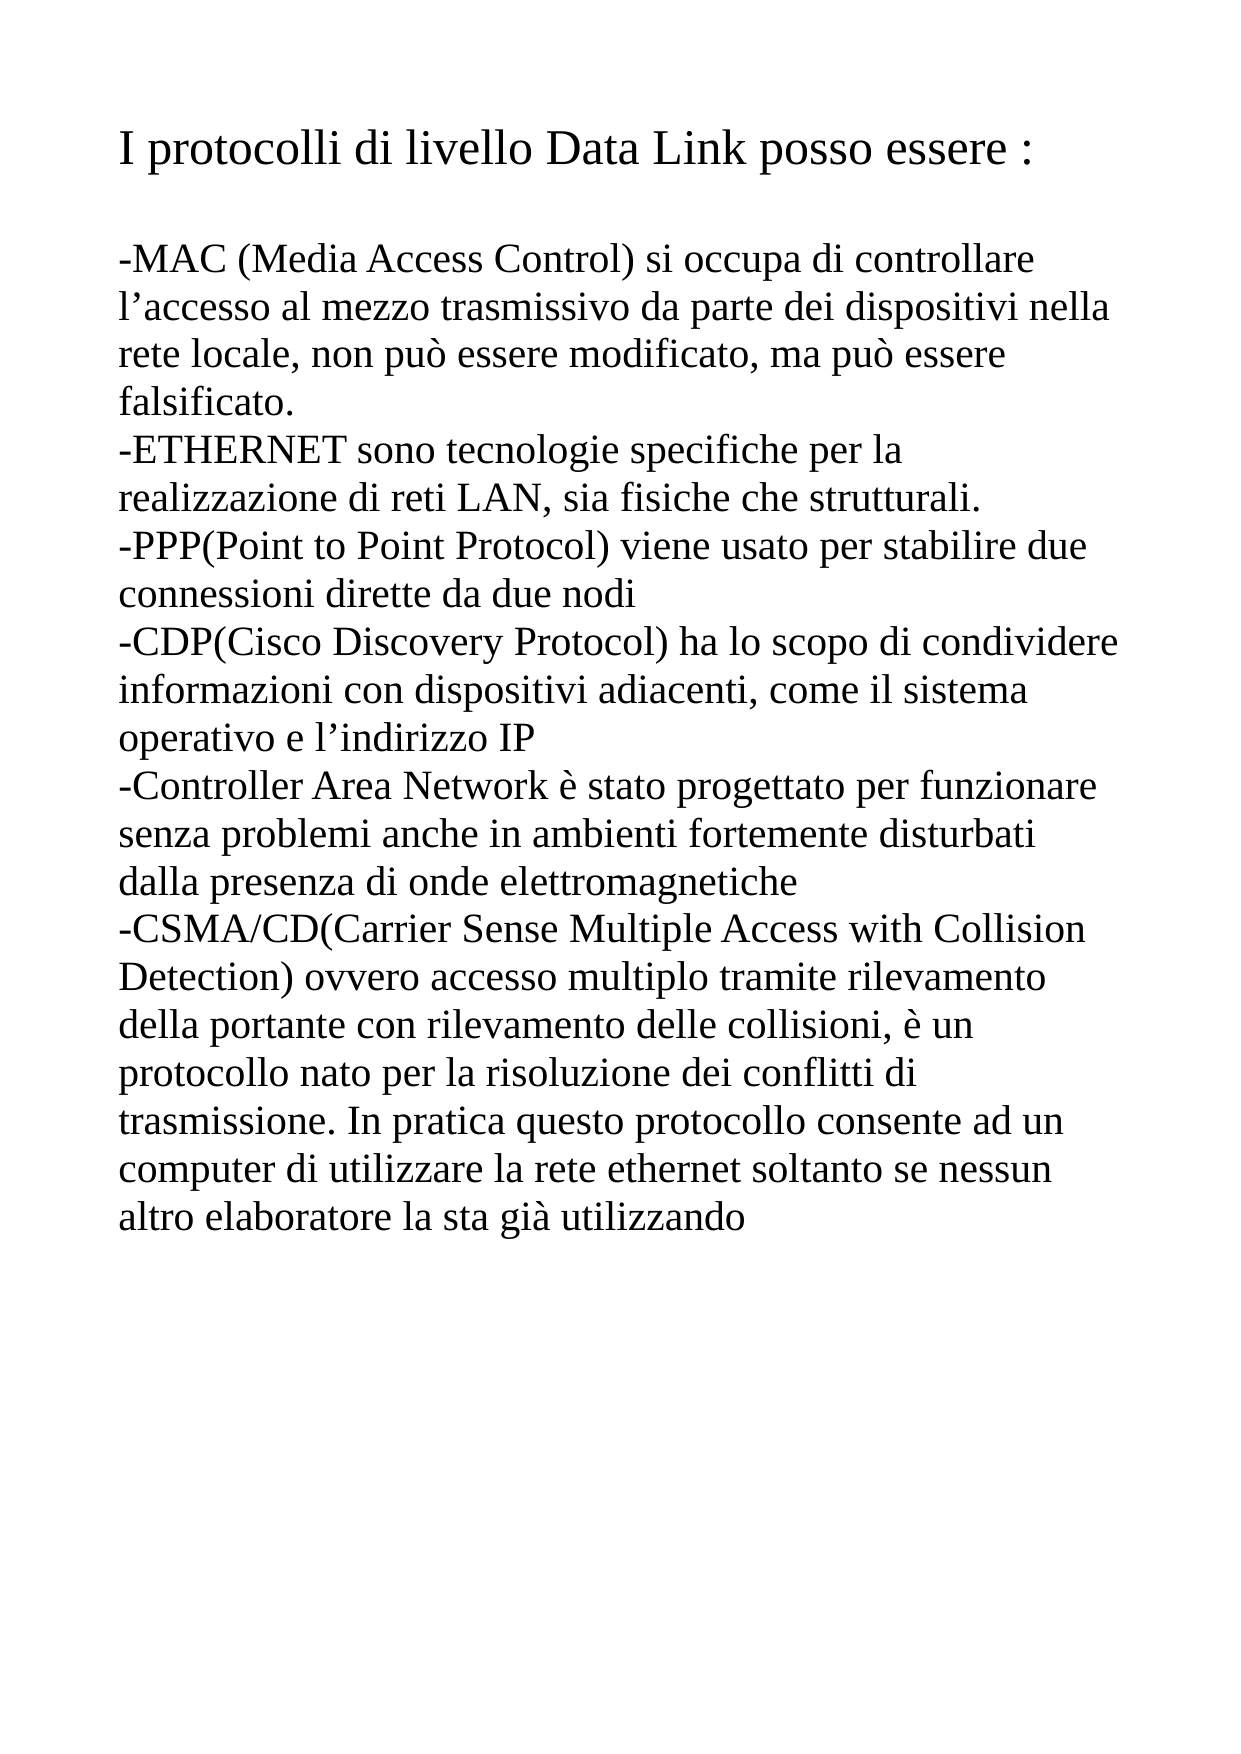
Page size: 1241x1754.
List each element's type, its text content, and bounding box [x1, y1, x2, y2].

text -CDP(Cisco Discovery Protocol) ha lo scopo di condividere informazioni con dispositivi adiacenti, come il sistema operativo e l’indirizzo IP [118, 616, 1122, 760]
text -Controller Area Network è stato progettato per funzionare senza problemi anche in ambienti fortemente disturbati dalla presenza di onde elettromagnetiche [118, 760, 1122, 904]
text I protocolli di livello Data Link posso essere : [118, 118, 1122, 176]
text -ETHERNET sono tecnologie specifiche per la realizzazione di reti LAN, sia fisiche che strutturali. [118, 425, 1122, 521]
text -MAC (Media Access Control) si occupa di controllare l’accesso al mezzo trasmissivo da parte dei dispositivi nella rete locale, non può essere modificato, ma può essere falsificato. [118, 233, 1122, 425]
text -CSMA/CD(Carrier Sense Multiple Access with Collision Detection) ovvero accesso multiplo tramite rilevamento della portante con rilevamento delle collisioni, è un protocollo nato per la risoluzione dei conflitti di trasmissione. In pratica questo protocollo consente ad un computer di utilizzare la rete ethernet soltanto se nessun altro elaboratore la sta già utilizzando [118, 904, 1122, 1239]
text -PPP(Point to Point Protocol) viene usato per stabilire due connessioni dirette da due nodi [118, 521, 1122, 616]
